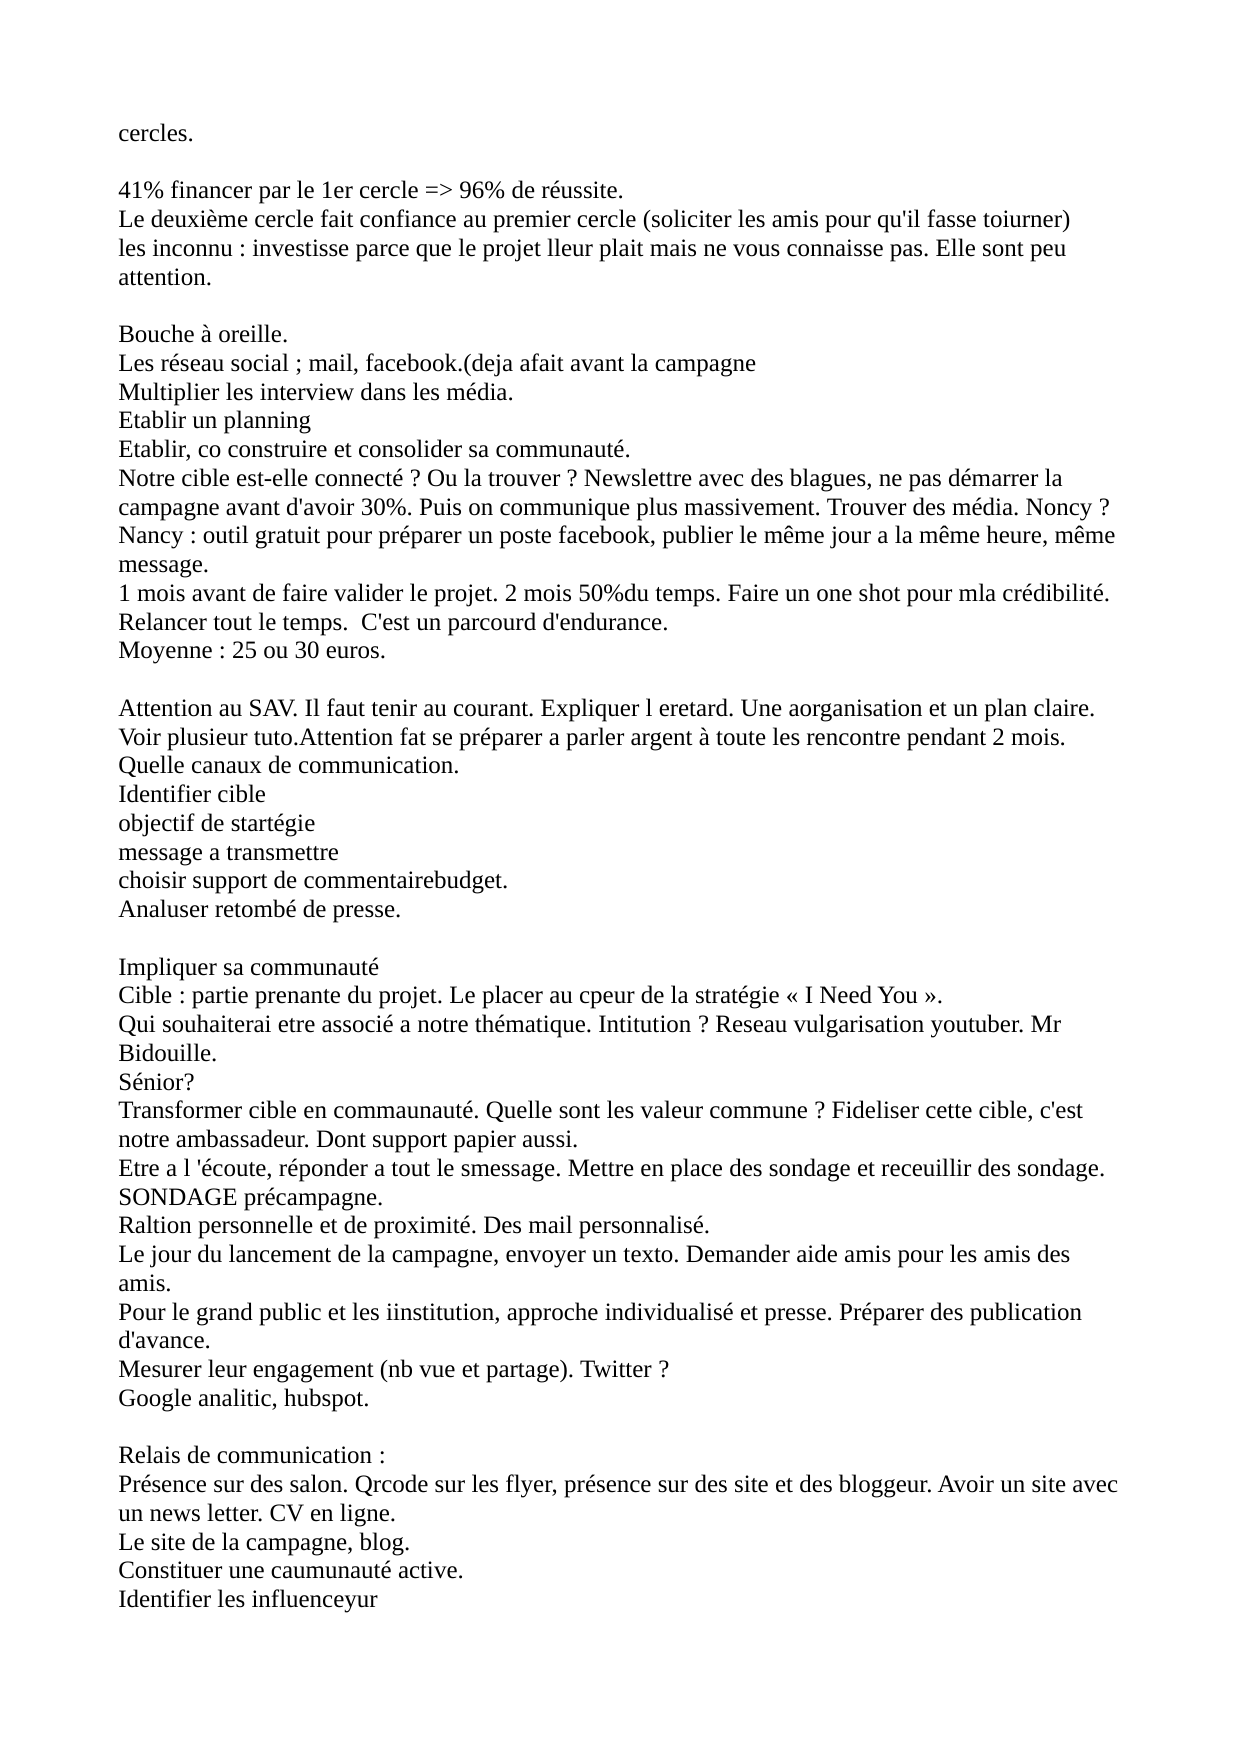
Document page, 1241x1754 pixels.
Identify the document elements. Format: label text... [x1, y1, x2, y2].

text Transformer cible en commaunauté. Quelle sont les valeur commune ? Fideliser cette cible, c'est notre ambassadeur. Dont support papier aussi. [118, 1096, 1122, 1153]
text Multiplier les interview dans les média. [118, 377, 1122, 406]
text Raltion personnelle et de proximité. Des mail personnalisé. [118, 1211, 1122, 1239]
text 1 mois avant de faire valider le projet. 2 mois 50%du temps. Faire un one shot pour mla crédibilité. Relancer tout le temps. C'est un parcourd d'endurance. [118, 578, 1122, 636]
text Cible : partie prenante du projet. Le placer au cpeur de la stratégie « I Need You ». [118, 981, 1122, 1009]
text Pour le grand public et les iinstitution, approche individualisé et presse. Préparer des publication d'avance. [118, 1297, 1122, 1354]
text Les réseau social ; mail, facebook.(deja afait avant la campagne [118, 348, 1122, 377]
text Etablir un planning [118, 406, 1122, 434]
text Notre cible est-elle connecté ? Ou la trouver ? Newslettre avec des blagues, ne pas démarrer la campagne avant d'avoir 30%. Puis on communique plus massivement. Trouver des média. Noncy ?Nancy : outil gratuit pour préparer un poste facebook, publier le même jour a la même heure, même message. [118, 463, 1122, 578]
text Identifier cible [118, 779, 1122, 808]
text Le deuxième cercle fait confiance au premier cercle (soliciter les amis pour qu'il fasse toiurner) [118, 204, 1122, 233]
text Quelle canaux de communication. [118, 751, 1122, 779]
text choisir support de commentairebudget. [118, 866, 1122, 894]
text Qui souhaiterai etre associé a notre thématique. Intitution ? Reseau vulgarisation youtuber. Mr Bidouille. [118, 1009, 1122, 1067]
text Etablir, co construire et consolider sa communauté. [118, 434, 1122, 463]
text Analuser retombé de presse. [118, 894, 1122, 923]
text Identifier les influenceyur [118, 1584, 1122, 1613]
text les inconnu : investisse parce que le projet lleur plait mais ne vous connaisse pas. Elle sont peu attention. [118, 233, 1122, 291]
text Constituer une caumunauté active. [118, 1556, 1122, 1584]
text Sénior? [118, 1067, 1122, 1096]
text Moyenne : 25 ou 30 euros. [118, 636, 1122, 664]
text Le jour du lancement de la campagne, envoyer un texto. Demander aide amis pour les amis des amis. [118, 1239, 1122, 1297]
text objectif de startégie [118, 808, 1122, 837]
text Relais de communication : [118, 1441, 1122, 1469]
text Le site de la campagne, blog. [118, 1527, 1122, 1556]
text Etre a l 'écoute, réponder a tout le smessage. Mettre en place des sondage et receuillir des sondage. [118, 1153, 1122, 1182]
text SONDAGE précampagne. [118, 1182, 1122, 1211]
text message a transmettre [118, 837, 1122, 866]
text Mesurer leur engagement (nb vue et partage). Twitter ? [118, 1354, 1122, 1383]
text Impliquer sa communauté [118, 952, 1122, 981]
text cercles. [118, 118, 1122, 147]
text Bouche à oreille. [118, 319, 1122, 348]
text Attention au SAV. Il faut tenir au courant. Expliquer l eretard. Une aorganisation et un plan claire. Voir plusieur tuto.Attention fat se préparer a parler argent à toute les rencontre pendant 2 mois. [118, 693, 1122, 751]
text Présence sur des salon. Qrcode sur les flyer, présence sur des site et des bloggeur. Avoir un site avec un news letter. CV en ligne. [118, 1469, 1122, 1527]
text 41% financer par le 1er cercle => 96% de réussite. [118, 176, 1122, 204]
text Google analitic, hubspot. [118, 1383, 1122, 1412]
